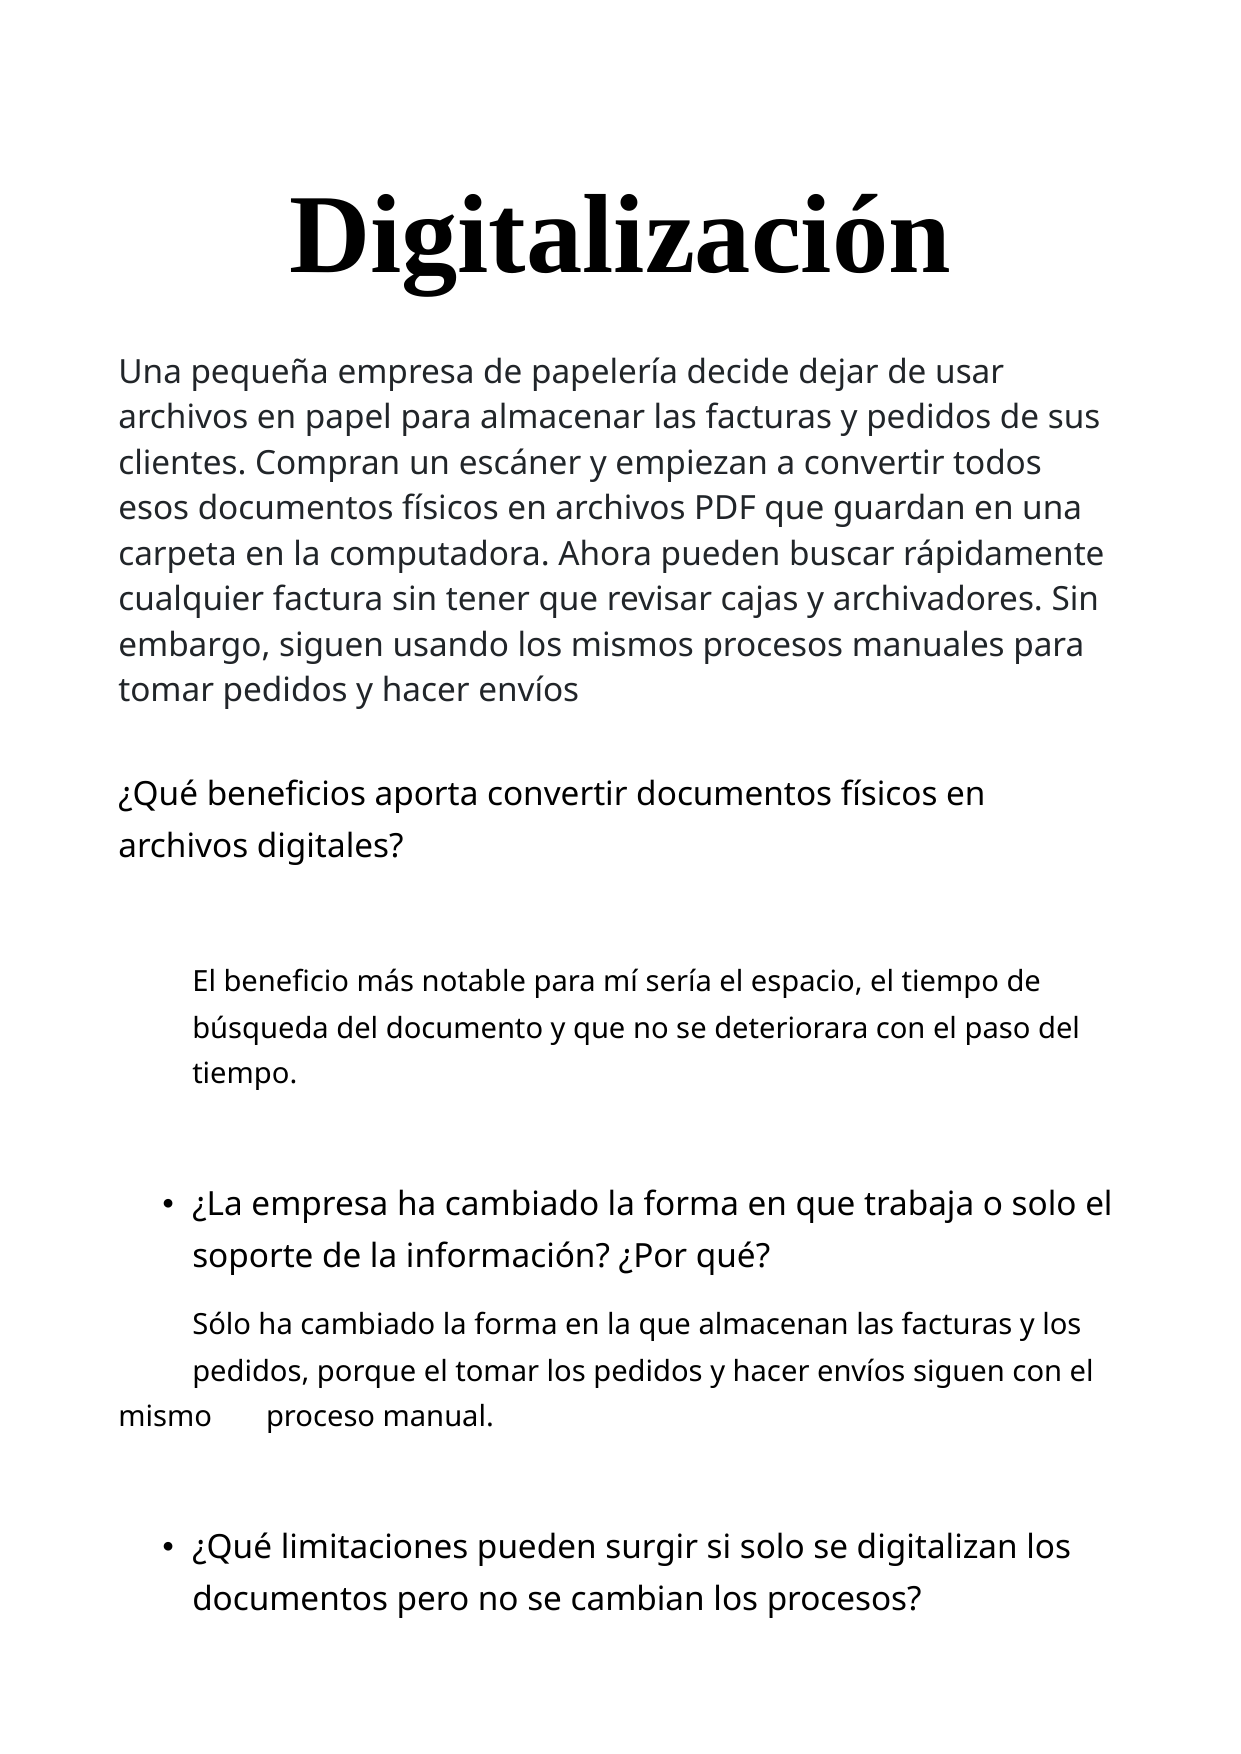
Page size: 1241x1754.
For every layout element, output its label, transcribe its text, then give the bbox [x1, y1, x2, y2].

text ¿Qué beneficios aporta convertir documentos físicos en archivos digitales? [118, 770, 1122, 867]
text Una pequeña empresa de papelería decide dejar de usar archivos en papel para almacenar las facturas y pedidos de sus clientes. Compran un escáner y empiezan a convertir todos esos documentos físicos en archivos PDF que guardan en una carpeta en la computadora. Ahora pueden buscar rápidamente cualquier factura sin tener que revisar cajas y archivadores. Sin embargo, siguen usando los mismos procesos manuales para tomar pedidos y hacer envíos [118, 348, 1122, 711]
list ¿La empresa ha cambiado la forma en que trabaja o solo el soporte de la información? ¿Por qué? [162, 1179, 1122, 1277]
text Sólo ha cambiado la forma en la que almacenan las facturas y los pedidos, porque el tomar los pedidos y hacer envíos siguen con el mismo proceso manual. [118, 1298, 1122, 1435]
list ¿Qué limitaciones pueden surgir si solo se digitalizan los documentos pero no se cambian los procesos? [162, 1522, 1122, 1620]
subtitle Digitalización [118, 168, 1122, 297]
text El beneficio más notable para mí sería el espacio, el tiempo de búsqueda del documento y que no se deteriorara con el paso del tiempo. [118, 956, 1122, 1092]
